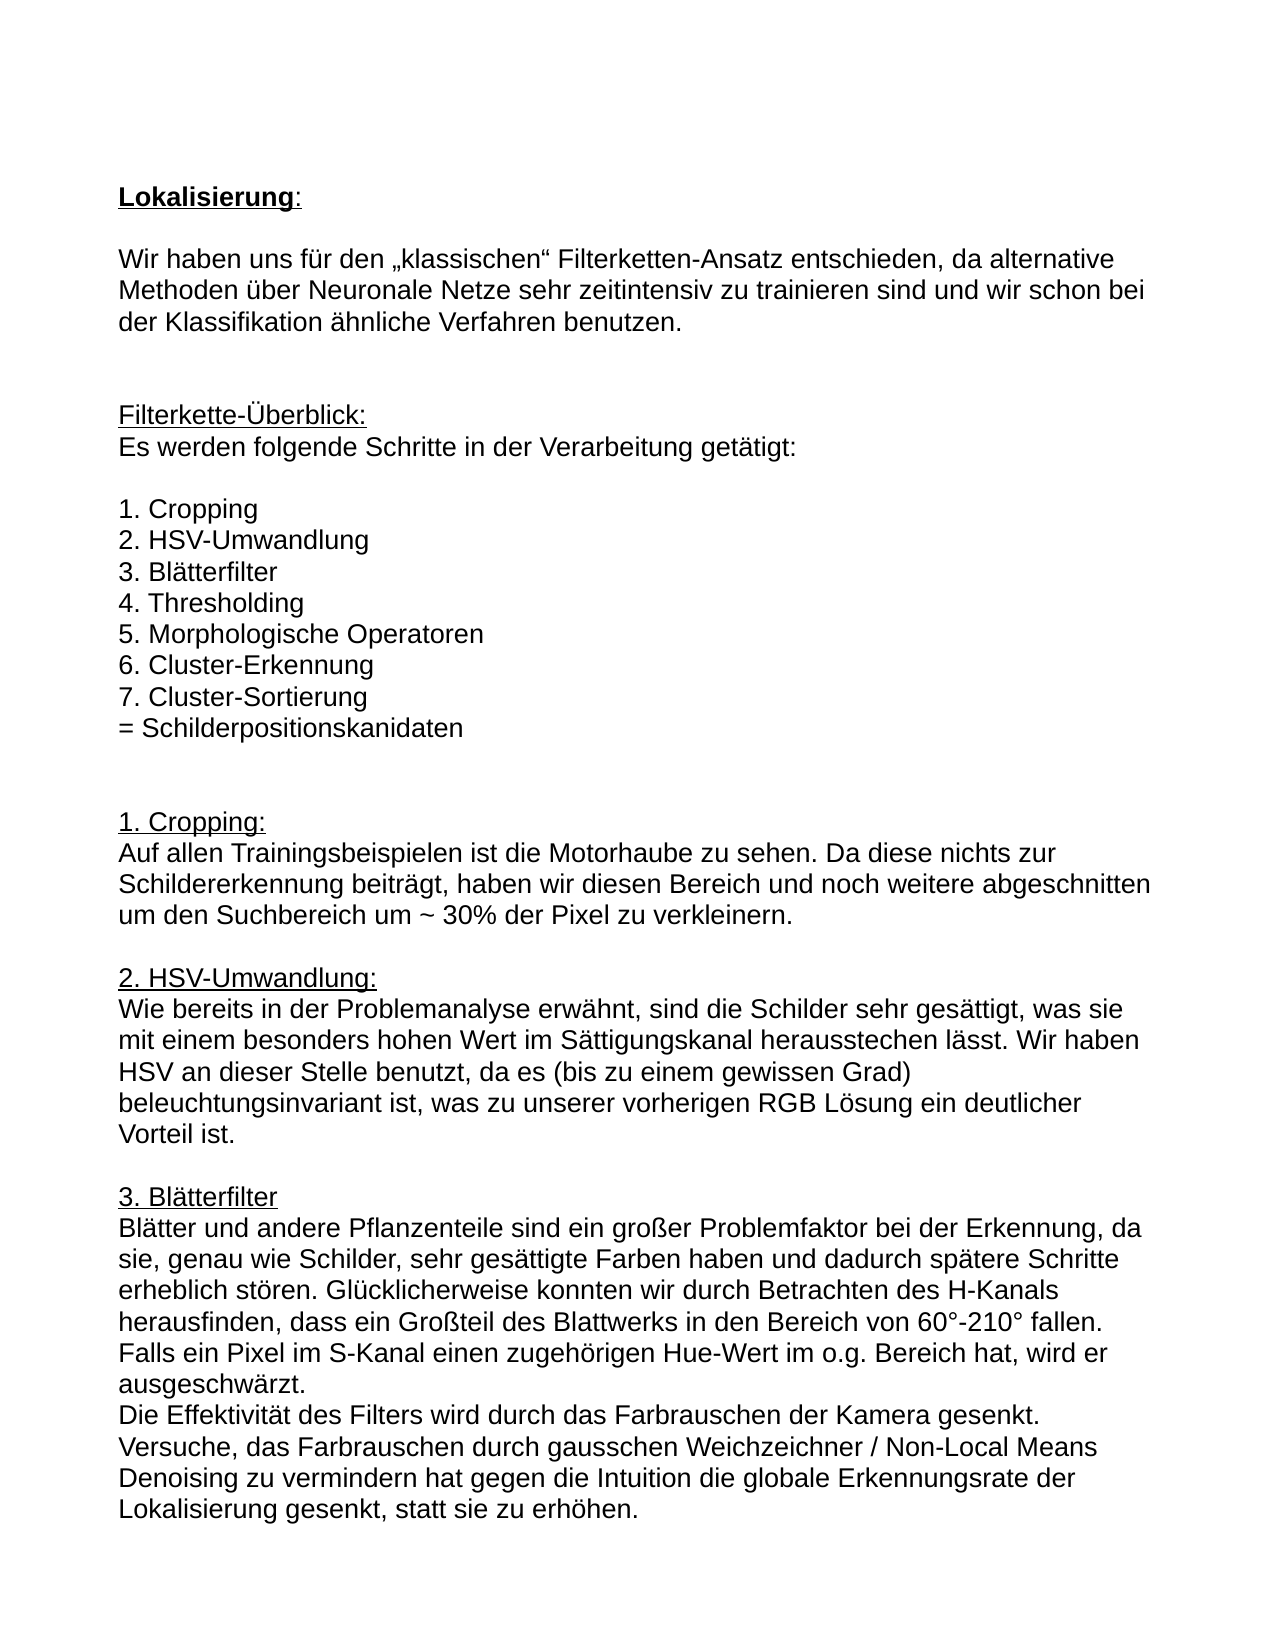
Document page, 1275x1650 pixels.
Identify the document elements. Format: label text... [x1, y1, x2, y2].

text 4. Thresholding [118, 587, 1157, 618]
text 2. HSV-Umwandlung [118, 524, 1157, 556]
text = Schilderpositionskanidaten [118, 712, 1157, 743]
text 5. Morphologische Operatoren [118, 618, 1157, 649]
text 6. Cluster-Erkennung [118, 649, 1157, 681]
text Filterkette-Überblick: [118, 399, 1157, 431]
text 3. Blätterfilter [118, 556, 1157, 587]
text 7. Cluster-Sortierung [118, 681, 1157, 712]
text 1. Cropping: [118, 806, 1157, 837]
text Auf allen Trainingsbeispielen ist die Motorhaube zu sehen. Da diese nichts zur Schildererkennung beiträgt, haben wir diesen Bereich und noch weitere abgeschnitten um den Suchbereich um ~ 30% der Pixel zu verkleinern. [118, 837, 1157, 931]
text 3. Blätterfilter [118, 1181, 1157, 1212]
text Es werden folgende Schritte in der Verarbeitung getätigt: [118, 431, 1157, 462]
text Wir haben uns für den „klassischen“ Filterketten-Ansatz entschieden, da alternative Methoden über Neuronale Netze sehr zeitintensiv zu trainieren sind und wir schon bei der Klassifikation ähnliche Verfahren benutzen. [118, 243, 1157, 337]
text Lokalisierung: [118, 181, 1157, 212]
text Blätter und andere Pflanzenteile sind ein großer Problemfaktor bei der Erkennung, da sie, genau wie Schilder, sehr gesättigte Farben haben und dadurch spätere Schritte erheblich stören. Glücklicherweise konnten wir durch Betrachten des H-Kanals herausfinden, dass ein Großteil des Blattwerks in den Bereich von 60°-210° fallen. Falls ein Pixel im S-Kanal einen zugehörigen Hue-Wert im o.g. Bereich hat, wird er ausgeschwärzt. [118, 1212, 1157, 1399]
text Die Effektivität des Filters wird durch das Farbrauschen der Kamera gesenkt. Versuche, das Farbrauschen durch gausschen Weichzeichner / Non-Local Means Denoising zu vermindern hat gegen die Intuition die globale Erkennungsrate der Lokalisierung gesenkt, statt sie zu erhöhen. [118, 1399, 1157, 1524]
text 2. HSV-Umwandlung: [118, 962, 1157, 993]
text Wie bereits in der Problemanalyse erwähnt, sind die Schilder sehr gesättigt, was sie mit einem besonders hohen Wert im Sättigungskanal herausstechen lässt. Wir haben HSV an dieser Stelle benutzt, da es (bis zu einem gewissen Grad) beleuchtungsinvariant ist, was zu unserer vorherigen RGB Lösung ein deutlicher Vorteil ist. [118, 993, 1157, 1149]
text 1. Cropping [118, 493, 1157, 524]
